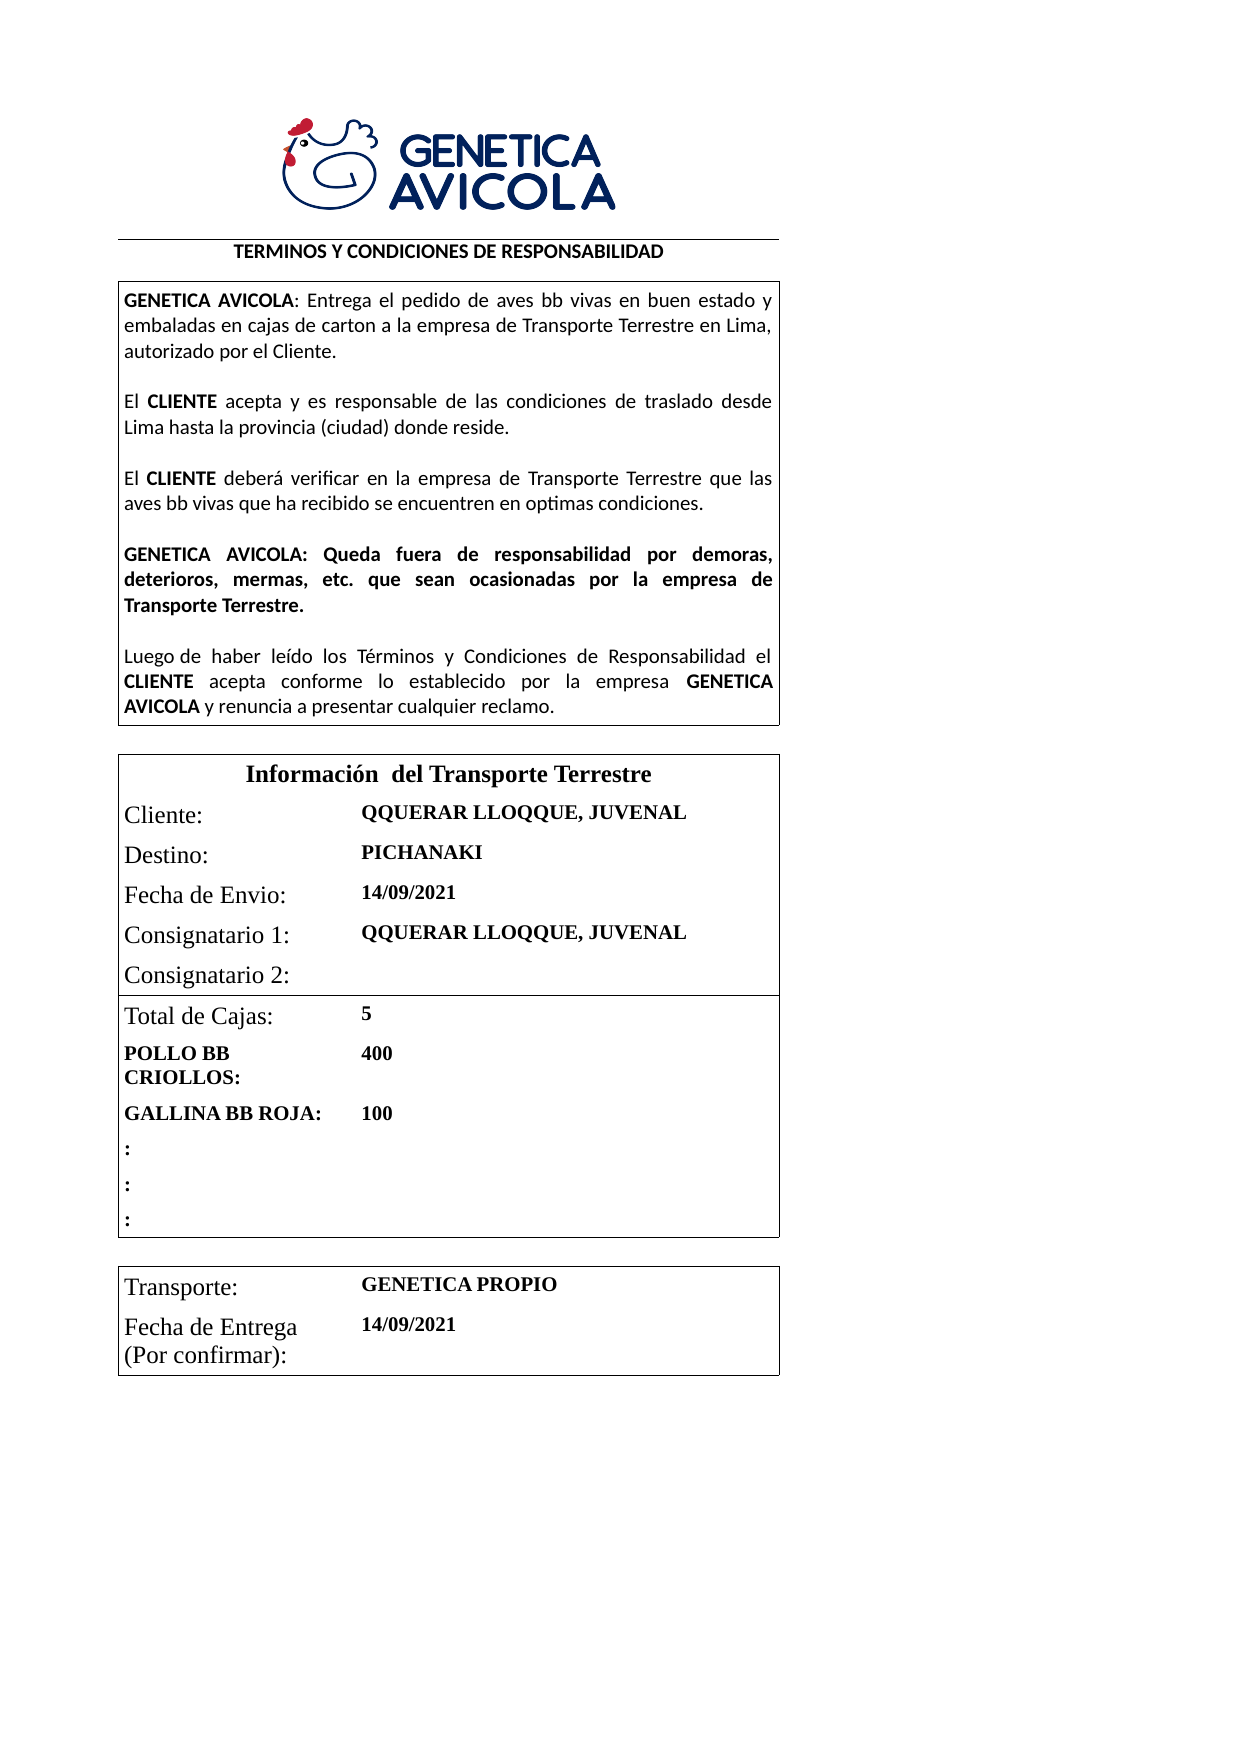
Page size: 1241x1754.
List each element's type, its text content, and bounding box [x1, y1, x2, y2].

table_cell 400 [356, 1035, 779, 1095]
table_cell [356, 1238, 779, 1266]
table_cell [356, 1130, 779, 1166]
table_cell QQUERAR LLOQQUE, JUVENAL [356, 915, 779, 955]
table_cell [356, 1166, 779, 1201]
table_cell : [119, 1201, 356, 1237]
table_cell POLLO BB CRIOLLOS: [119, 1035, 356, 1095]
table_cell [356, 1201, 779, 1237]
table_cell 14/09/2021 [356, 874, 779, 914]
table_cell [118, 1238, 356, 1266]
table_cell 5 [356, 996, 779, 1035]
table_header Información del Transporte Terrestre [119, 755, 779, 794]
table_cell : [119, 1130, 356, 1166]
table_cell Cliente: [119, 794, 356, 834]
table_cell : [119, 1166, 356, 1201]
table_cell Transporte: [119, 1267, 356, 1306]
table_cell GALLINA BB ROJA: [119, 1095, 356, 1130]
picture [282, 118, 616, 210]
table_cell Fecha de Envio: [119, 874, 356, 914]
table_header TERMINOS Y CONDICIONES DE RESPONSABILIDAD [118, 240, 779, 281]
table_cell QQUERAR LLOQQUE, JUVENAL [356, 794, 779, 834]
table_cell Fecha de Entrega (Por confirmar): [119, 1306, 356, 1375]
table_cell GENETICA PROPIO [356, 1267, 779, 1306]
table_cell 14/09/2021 [356, 1306, 779, 1375]
table_cell [356, 955, 779, 995]
table_cell Consignatario 2: [119, 955, 356, 995]
table_cell Total de Cajas: [119, 996, 356, 1035]
table_cell PICHANAKI [356, 834, 779, 874]
table_cell Consignatario 1: [119, 915, 356, 955]
table_cell Destino: [119, 834, 356, 874]
table_cell GENETICA AVICOLA: Entrega el pedido de aves bb vivas en buen estado y embaladas en cajas de carton a la empresa de Transporte Terrestre en Lima, autorizado por el Cliente. El CLIENTE acepta y es responsable de las condiciones de traslado desde Lima hasta la provincia (ciudad) donde reside. El CLIENTE deberá verificar en la empresa de Transporte Terrestre que las aves bb vivas que ha recibido se encuentren en optimas condiciones. GENETICA AVICOLA: Queda fuera de responsabilidad por demoras, deterioros, mermas, etc. que sean ocasionadas por la empresa de Transporte Terrestre. Luego de haber leído los Términos y Condiciones de Responsabilidad el CLIENTE acepta conforme lo establecido por la empresa GENETICA AVICOLA y renuncia a presentar cualquier reclamo. [119, 282, 779, 725]
table_cell 100 [356, 1095, 779, 1130]
